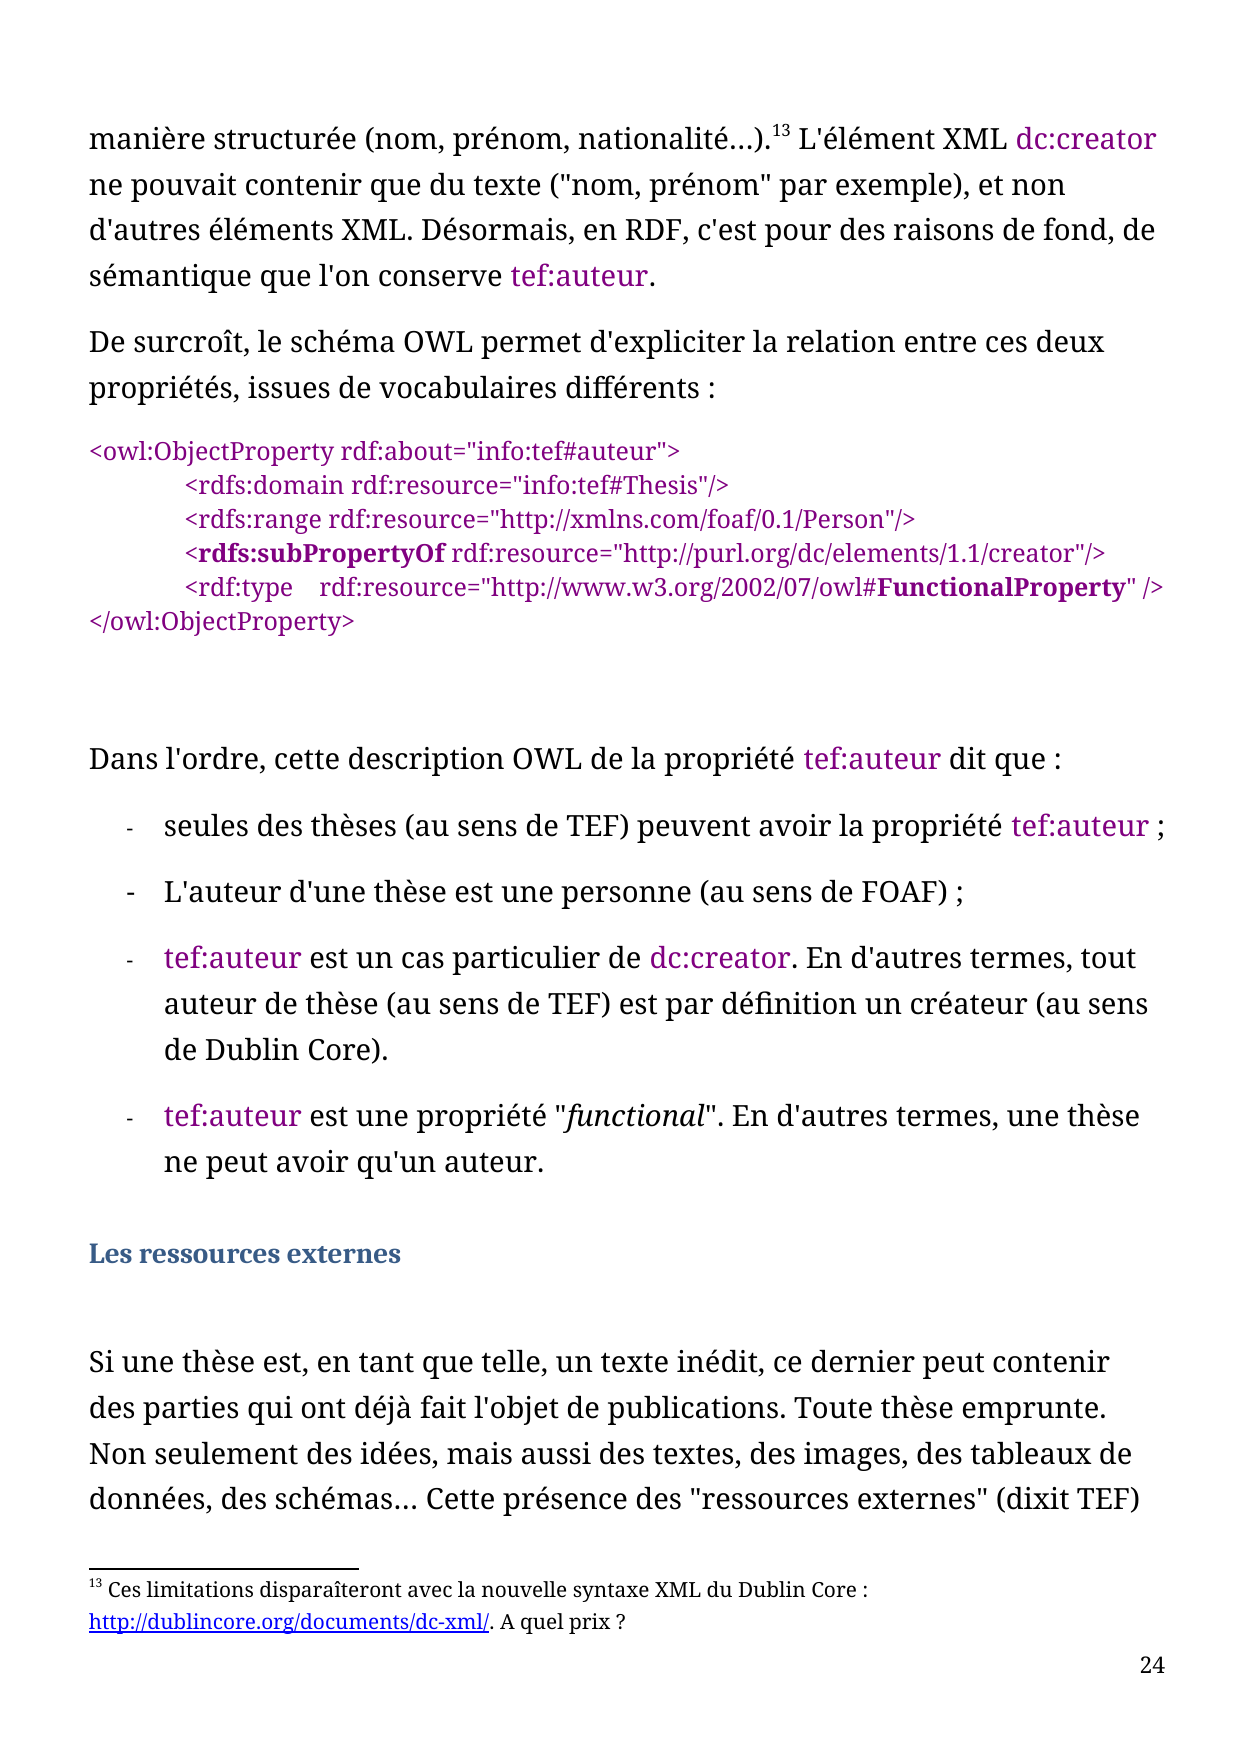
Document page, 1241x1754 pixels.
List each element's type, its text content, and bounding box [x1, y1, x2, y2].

text De surcroît, le schéma OWL permet d'expliciter la relation entre ces deux propriétés, issues de vocabulaires différents : [89, 321, 1165, 407]
list tef:auteur est une propriété "functional". En d'autres termes, une thèse ne peut avoir qu'un auteur. [126, 1096, 1165, 1181]
text <rdfs:domain rdf:resource="info:tef#Thesis"/> [89, 468, 1165, 502]
list seules des thèses (au sens de TEF) peuvent avoir la propriété tef:auteur ; [126, 805, 1165, 844]
text <rdf:type rdf:resource="http://www.w3.org/2002/07/owl#FunctionalProperty" /> [89, 570, 1165, 604]
list L'auteur d'une thèse est une personne (au sens de FOAF) ; [126, 871, 1165, 911]
list tef:auteur est un cas particulier de dc:creator. En d'autres termes, tout auteur de thèse (au sens de TEF) est par définition un créateur (au sens de Dublin Core). [126, 938, 1165, 1069]
text <rdfs:range rdf:resource="http://xmlns.com/foaf/0.1/Person"/> [89, 502, 1165, 536]
text <owl:ObjectProperty rdf:about="info:tef#auteur"> [89, 433, 1165, 468]
text </owl:ObjectProperty> [89, 604, 1165, 638]
text Dans l'ordre, cette description OWL de la propriété tef:auteur dit que : [89, 738, 1165, 778]
text <rdfs:subPropertyOf rdf:resource="http://purl.org/dc/elements/1.1/creator"/> [89, 536, 1165, 570]
text Ces limitations disparaîteront avec la nouvelle syntaxe XML du Dublin Core : http://dublincore.org/documents/dc-xml/. A quel prix ? [89, 1575, 1165, 1636]
text Si une thèse est, en tant que telle, un texte inédit, ce dernier peut contenir des parties qui ont déjà fait l'objet de publications. Toute thèse emprunte. Non seulement des idées, mais aussi des textes, des images, des tableaux de données, des schémas… Cette présence des "ressources externes" (dixit TEF) [89, 1342, 1165, 1518]
subtitle Les ressources externes [89, 1237, 1165, 1270]
text manière structurée (nom, prénom, nationalité…). L'élément XML dc:creator ne pouvait contenir que du texte ("nom, prénom" par exemple), et non d'autres éléments XML. Désormais, en RDF, c'est pour des raisons de fond, de sémantique que l'on conserve tef:auteur. [89, 118, 1165, 295]
